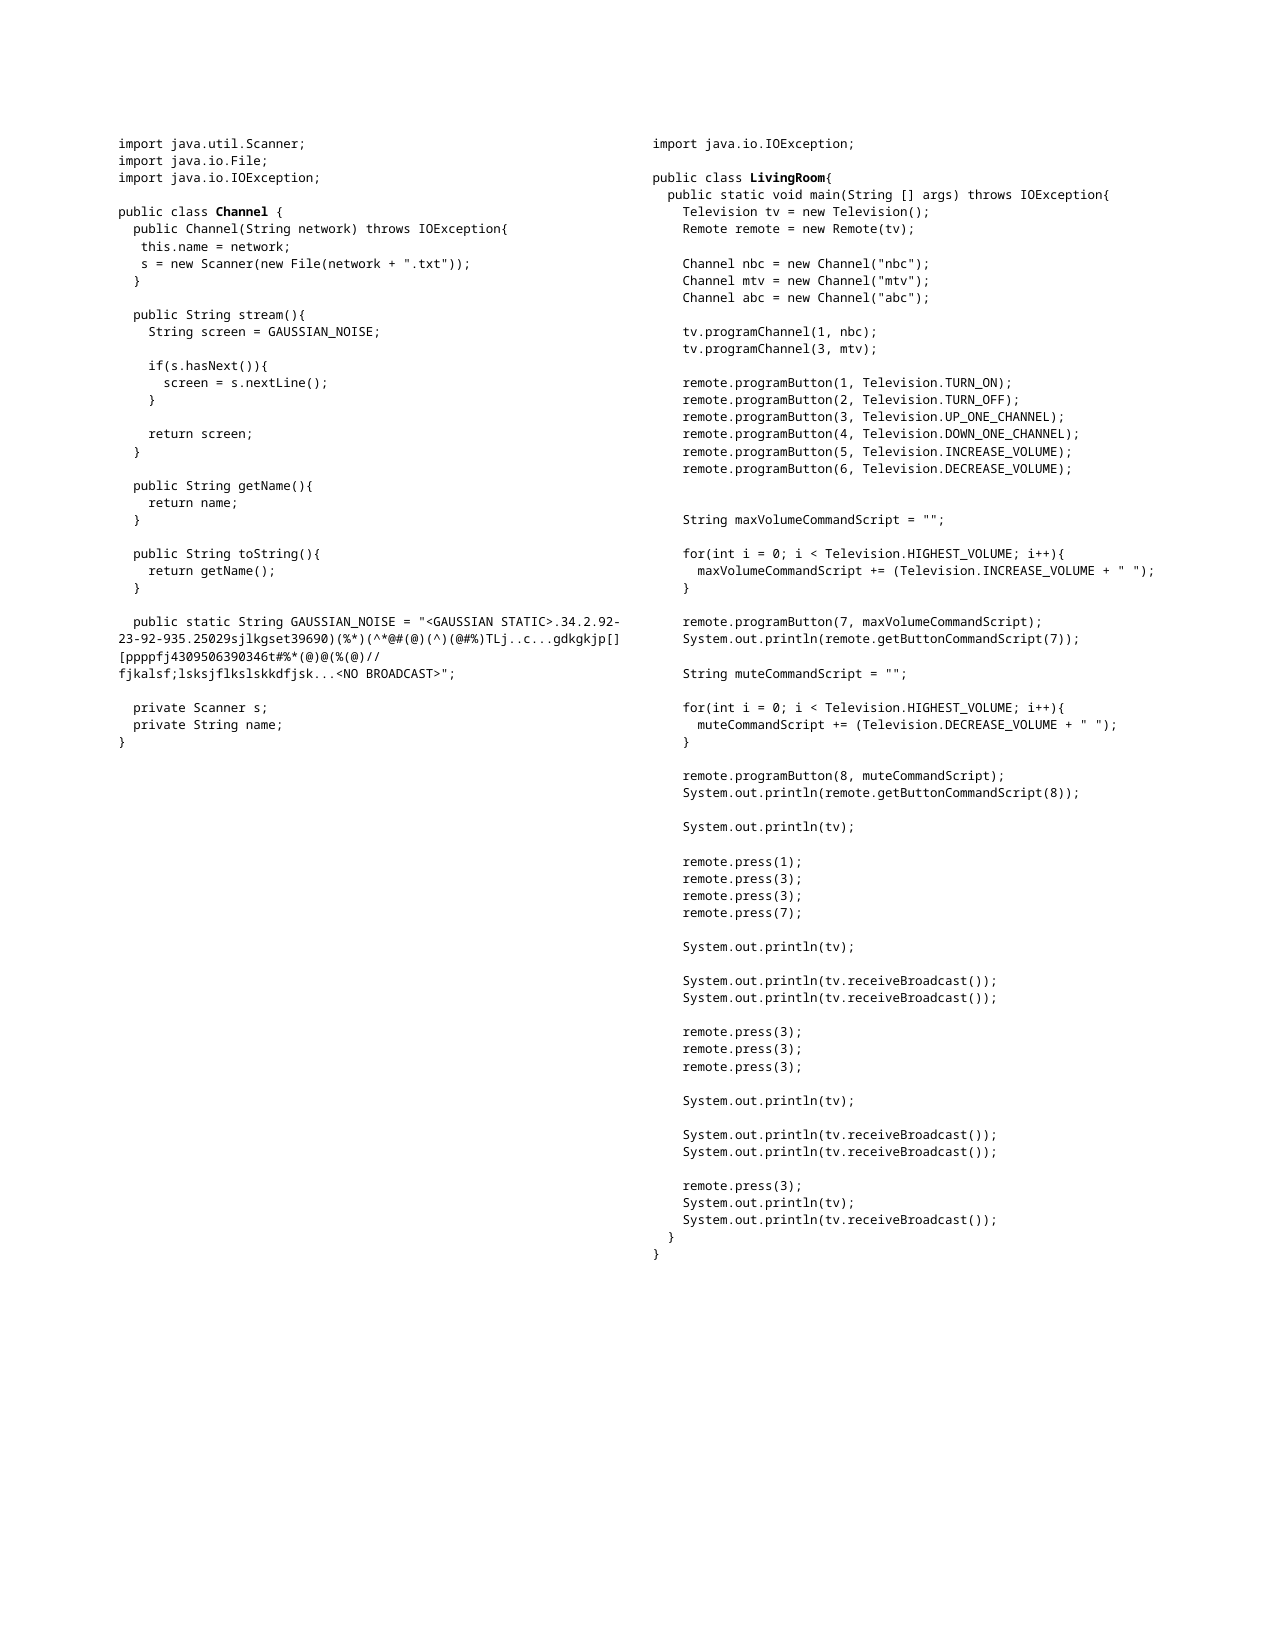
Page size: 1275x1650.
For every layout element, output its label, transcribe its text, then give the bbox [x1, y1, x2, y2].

text public static String GAUSSIAN_NOISE = "<GAUSSIAN STATIC>.34.2.92-23-92-935.25029sjlkgset39690)(%*)(^*@#(@)(^)(@#%)TLj..c...gdkgkjp[][ppppfj4309506390346t#%*(@)@(%(@)// fjkalsf;lsksjflkslskkdfjsk...<NO BROADCAST>"; [118, 613, 622, 682]
text remote.press(3); [652, 887, 1157, 904]
text System.out.println(tv.receiveBroadcast()); [652, 1126, 1157, 1143]
text remote.programButton(4, Television.DOWN_ONE_CHANNEL); [652, 426, 1157, 443]
text Channel mtv = new Channel("mtv"); [652, 272, 1157, 289]
text System.out.println(remote.getButtonCommandScript(8)); [652, 784, 1157, 801]
text } [652, 733, 1157, 750]
text remote.programButton(1, Television.TURN_ON); [652, 374, 1157, 391]
text public String getName(){ [118, 477, 622, 494]
text muteCommandScript += (Television.DECREASE_VOLUME + " "); [652, 716, 1157, 733]
text remote.programButton(8, muteCommandScript); [652, 767, 1157, 784]
text remote.programButton(7, maxVolumeCommandScript); [652, 613, 1157, 631]
text return getName(); [118, 562, 622, 579]
text remote.press(3); [652, 1041, 1157, 1058]
text public String toString(){ [118, 545, 622, 562]
text screen = s.nextLine(); [118, 374, 622, 391]
text System.out.println(tv); [652, 1194, 1157, 1211]
text } [118, 391, 622, 408]
text this.name = network; [118, 238, 622, 255]
text import java.util.Scanner; [118, 135, 622, 152]
text System.out.println(remote.getButtonCommandScript(7)); [652, 631, 1157, 648]
text maxVolumeCommandScript += (Television.INCREASE_VOLUME + " "); [652, 562, 1157, 579]
text remote.programButton(6, Television.DECREASE_VOLUME); [652, 460, 1157, 477]
text String maxVolumeCommandScript = ""; [652, 511, 1157, 528]
text System.out.println(tv); [652, 818, 1157, 836]
text import java.io.File; [118, 152, 622, 169]
text } [118, 511, 622, 528]
text public class Channel { [118, 203, 622, 221]
text if(s.hasNext()){ [118, 357, 622, 374]
text System.out.println(tv); [652, 938, 1157, 955]
text public String stream(){ [118, 306, 622, 323]
text public Channel(String network) throws IOException{ [118, 221, 622, 238]
text remote.programButton(5, Television.INCREASE_VOLUME); [652, 443, 1157, 460]
text private Scanner s; [118, 699, 622, 716]
text remote.programButton(3, Television.UP_ONE_CHANNEL); [652, 408, 1157, 426]
text for(int i = 0; i < Television.HIGHEST_VOLUME; i++){ [652, 545, 1157, 562]
text remote.press(7); [652, 904, 1157, 921]
text } [118, 272, 622, 289]
text remote.press(1); [652, 853, 1157, 870]
text import java.io.IOException; [118, 169, 622, 186]
text private String name; [118, 716, 622, 733]
text System.out.println(tv.receiveBroadcast()); [652, 1143, 1157, 1160]
text Remote remote = new Remote(tv); [652, 221, 1157, 238]
text s = new Scanner(new File(network + ".txt")); [118, 255, 622, 272]
text String muteCommandScript = ""; [652, 665, 1157, 682]
text System.out.println(tv.receiveBroadcast()); [652, 1211, 1157, 1228]
text } [652, 1246, 1157, 1263]
text remote.programButton(2, Television.TURN_OFF); [652, 391, 1157, 408]
text System.out.println(tv.receiveBroadcast()); [652, 989, 1157, 1006]
text Channel abc = new Channel("abc"); [652, 289, 1157, 306]
text Channel nbc = new Channel("nbc"); [652, 255, 1157, 272]
text return screen; [118, 426, 622, 443]
text import java.io.IOException; [652, 135, 1157, 152]
text tv.programChannel(1, nbc); [652, 323, 1157, 340]
text String screen = GAUSSIAN_NOISE; [118, 323, 622, 340]
text System.out.println(tv); [652, 1092, 1157, 1109]
text public class LivingRoom{ [652, 169, 1157, 186]
text public static void main(String [] args) throws IOException{ [652, 186, 1157, 203]
text } [118, 579, 622, 596]
text for(int i = 0; i < Television.HIGHEST_VOLUME; i++){ [652, 699, 1157, 716]
text } [118, 443, 622, 460]
text remote.press(3); [652, 870, 1157, 887]
text System.out.println(tv.receiveBroadcast()); [652, 972, 1157, 989]
text return name; [118, 494, 622, 511]
text tv.programChannel(3, mtv); [652, 340, 1157, 357]
text remote.press(3); [652, 1058, 1157, 1075]
text } [652, 1228, 1157, 1246]
text remote.press(3); [652, 1023, 1157, 1041]
text } [652, 579, 1157, 596]
text remote.press(3); [652, 1177, 1157, 1194]
text Television tv = new Television(); [652, 203, 1157, 221]
text } [118, 733, 622, 750]
